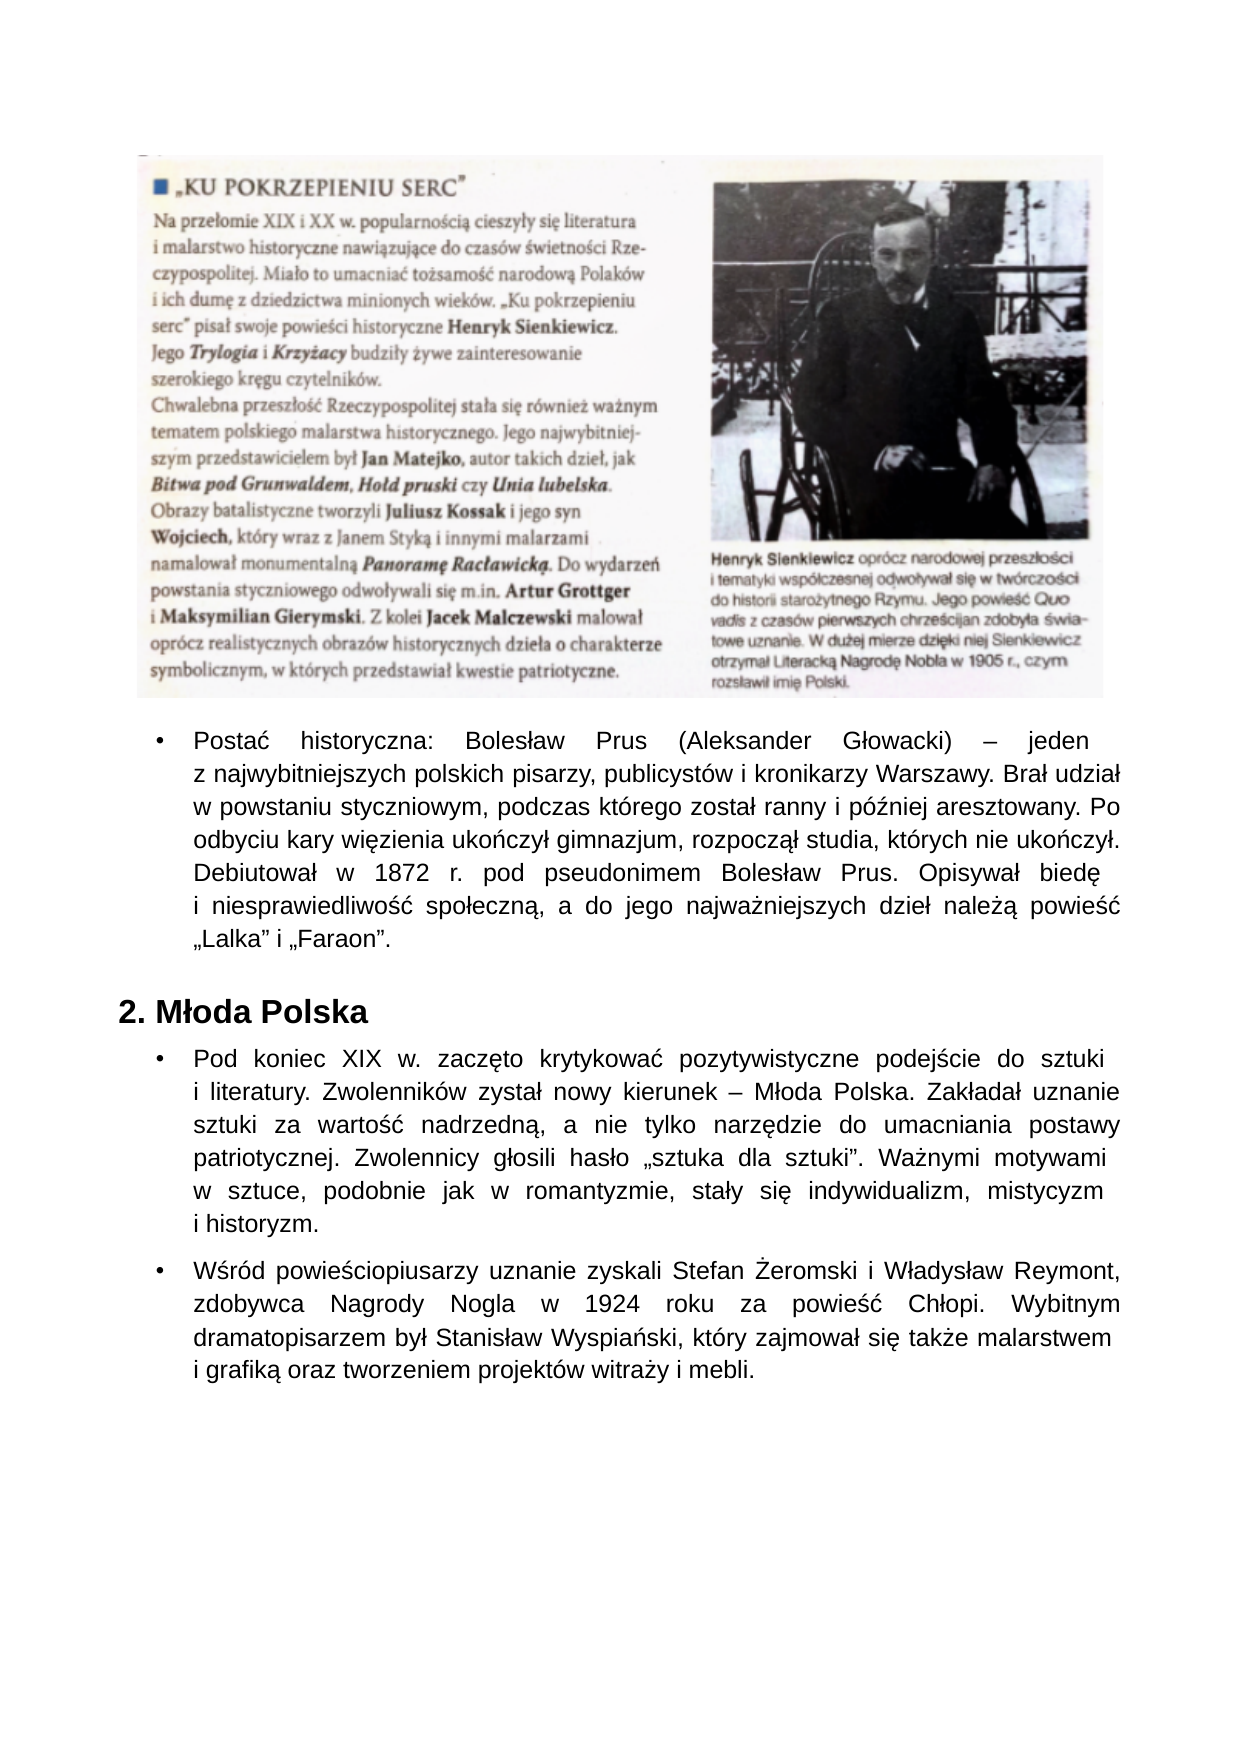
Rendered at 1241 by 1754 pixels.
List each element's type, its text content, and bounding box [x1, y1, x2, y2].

list Postać historyczna: Bolesław Prus (Aleksander Głowacki) – jeden z najwybitniejszych polskich pisarzy, publicystów i kronikarzy Warszawy. Brał udział w powstaniu styczniowym, podczas którego został ranny i później aresztowany. Po odbyciu kary więzienia ukończył gimnazjum, rozpoczął studia, których nie ukończył. Debiutował w 1872 r. pod pseudonimem Bolesław Prus. Opisywał biedę i niesprawiedliwość społeczną, a do jego najważniejszych dzieł należą powieść „Lalka” i „Faraon”.​ [156, 726, 1122, 953]
list Pod koniec XIX w. zaczęto krytykować pozytywistyczne podejście do sztuki i literatury. Zwolenników zystał nowy kierunek – Młoda Polska. Zakładał uznanie sztuki za wartość nadrzedną, a nie tylko narzędzie do umacniania postawy patriotycznej. Zwolennicy głosili hasło „sztuka dla sztuki”. Ważnymi motywami w sztuce, podobnie jak w romantyzmie, stały się indywidualizm, mistycyzm i historyzm. [156, 1043, 1122, 1237]
picture [136, 155, 1104, 698]
list Wśród powieściopiusarzy uznanie zyskali Stefan Żeromski i Władysław Reymont, zdobywca Nagrody Nogla w 1924 roku za powieść Chłopi. Wybitnym dramatopisarzem był Stanisław Wyspiański, który zajmował się także malarstwem i grafiką oraz tworzeniem projektów witraży i mebli. [156, 1256, 1122, 1384]
subtitle 2. Młoda Polska [118, 993, 1122, 1031]
